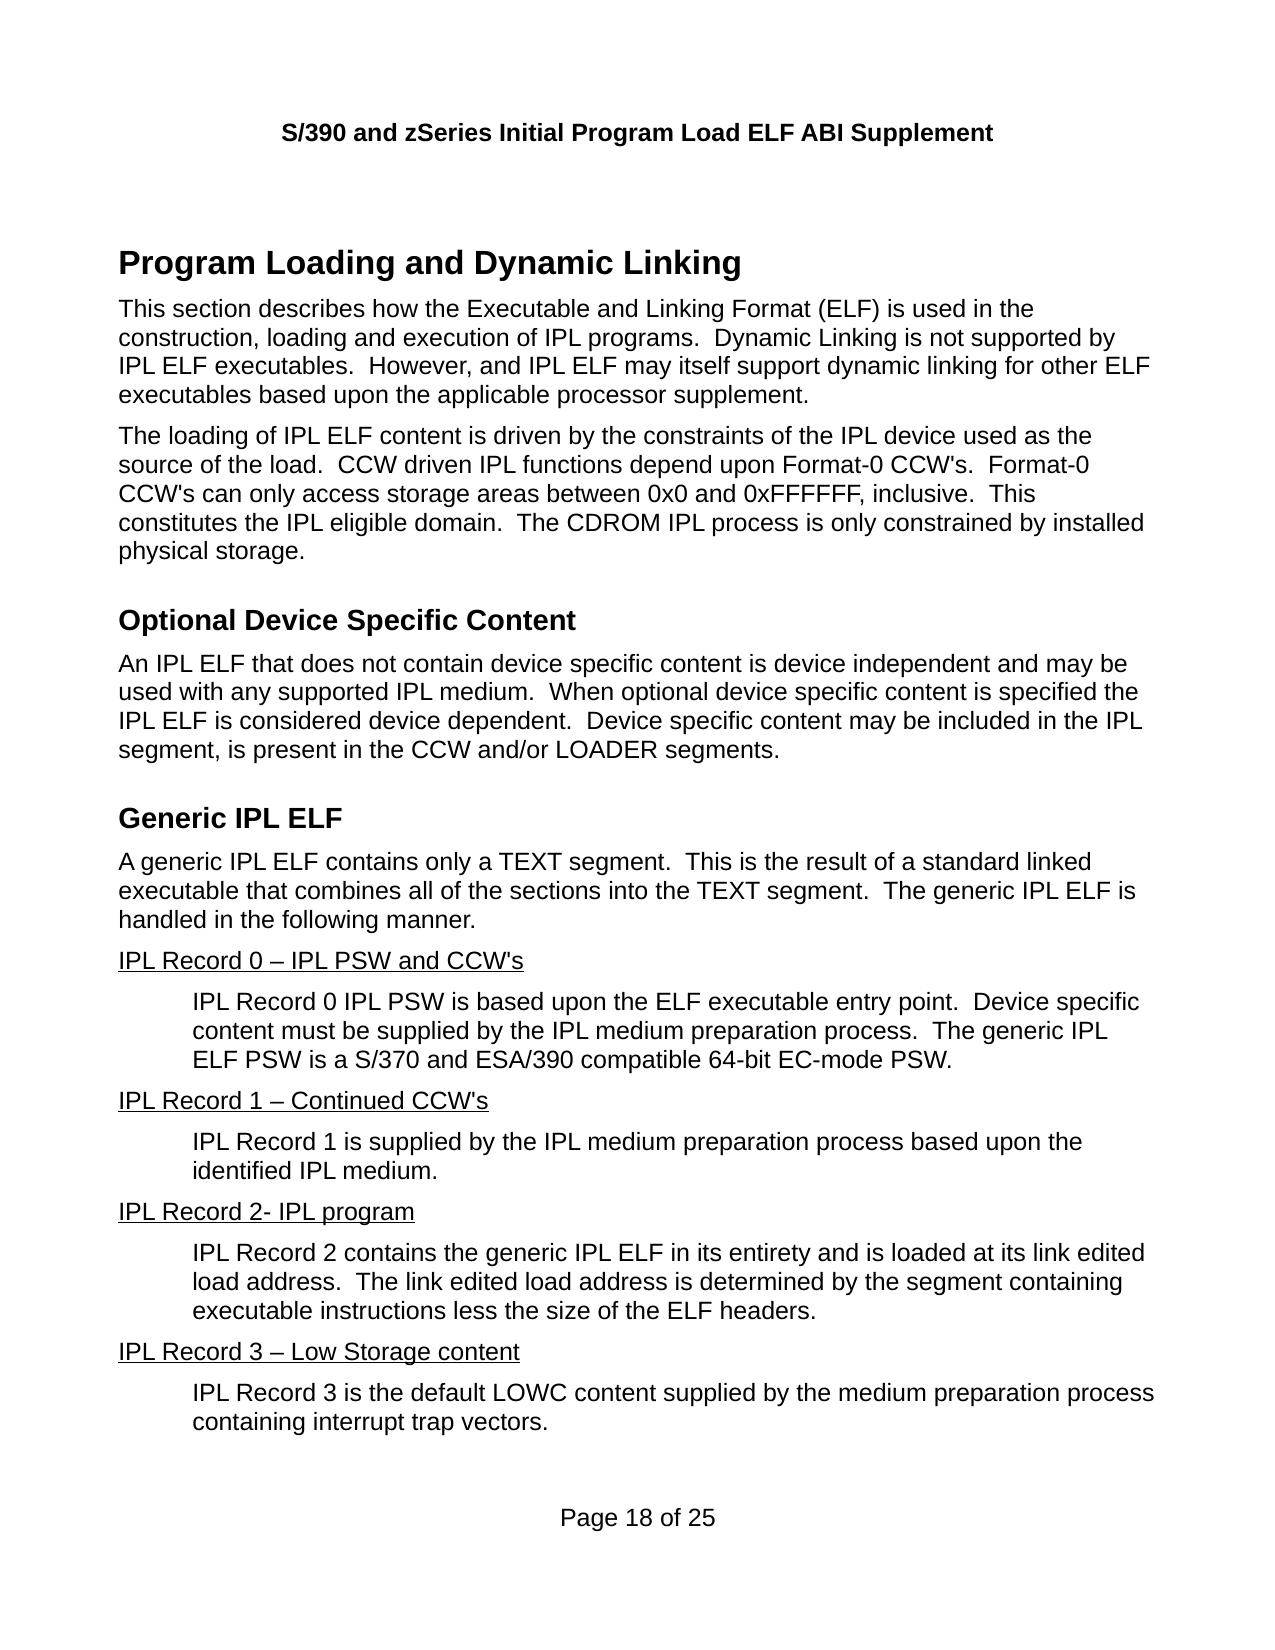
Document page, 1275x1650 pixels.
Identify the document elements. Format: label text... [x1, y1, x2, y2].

text IPL Record 1 – Continued CCW's [118, 1086, 1157, 1114]
text The loading of IPL ELF content is driven by the constraints of the IPL device used as the source of the load. CCW driven IPL functions depend upon Format-0 CCW's. Format-0 CCW's can only access storage areas between 0x0 and 0xFFFFFF, inclusive. This constitutes the IPL eligible domain. The CDROM IPL process is only constrained by installed physical storage. [118, 421, 1157, 565]
text IPL Record 3 is the default LOWC content supplied by the medium preparation process containing interrupt trap vectors. [192, 1378, 1157, 1436]
subtitle Optional Device Specific Content [118, 602, 1157, 636]
text A generic IPL ELF contains only a TEXT segment. This is the result of a standard linked executable that combines all of the sections into the TEXT segment. The generic IPL ELF is handled in the following manner. [118, 847, 1157, 933]
text IPL Record 2 contains the generic IPL ELF in its entirety and is loaded at its link edited load address. The link edited load address is determined by the segment containing executable instructions less the size of the ELF headers. [192, 1238, 1157, 1324]
subtitle Program Loading and Dynamic Linking [118, 243, 1157, 281]
text IPL Record 3 – Low Storage content [118, 1337, 1157, 1366]
text IPL Record 1 is supplied by the IPL medium preparation process based upon the identified IPL medium. [192, 1127, 1157, 1184]
text An IPL ELF that does not contain device specific content is device independent and may be used with any supported IPL medium. When optional device specific content is specified the IPL ELF is considered device dependent. Device specific content may be included in the IPL segment, is present in the CCW and/or LOADER segments. [118, 648, 1157, 763]
subtitle Generic IPL ELF [118, 801, 1157, 834]
text IPL Record 0 – IPL PSW and CCW's [118, 946, 1157, 974]
text This section describes how the Executable and Linking Format (ELF) is used in the construction, loading and execution of IPL programs. Dynamic Linking is not supported by IPL ELF executables. However, and IPL ELF may itself support dynamic linking for other ELF executables based upon the applicable processor supplement. [118, 294, 1157, 409]
text IPL Record 2- IPL program [118, 1197, 1157, 1226]
text IPL Record 0 IPL PSW is based upon the ELF executable entry point. Device specific content must be supplied by the IPL medium preparation process. The generic IPL ELF PSW is a S/370 and ESA/390 compatible 64-bit EC-mode PSW. [192, 987, 1157, 1073]
